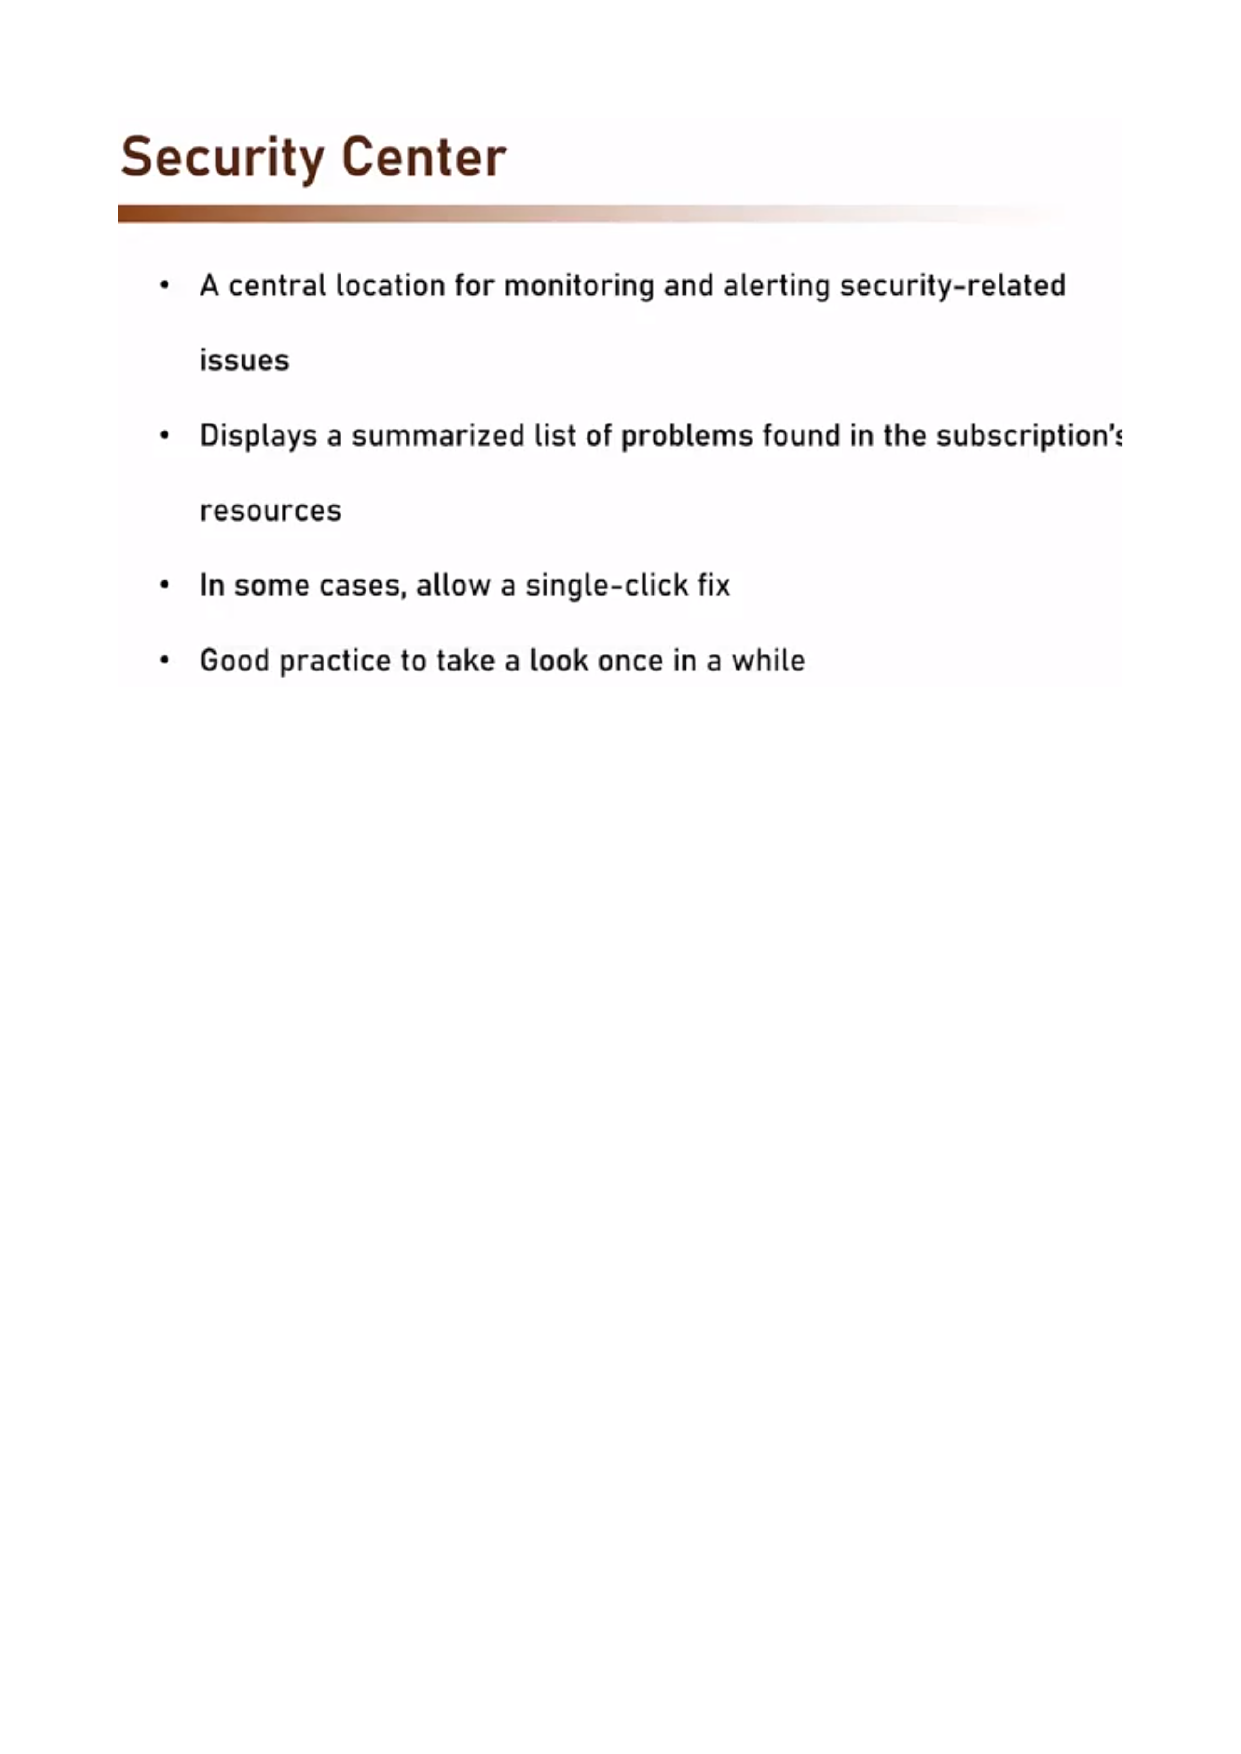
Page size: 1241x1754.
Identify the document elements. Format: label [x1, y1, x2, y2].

picture [118, 118, 1123, 687]
